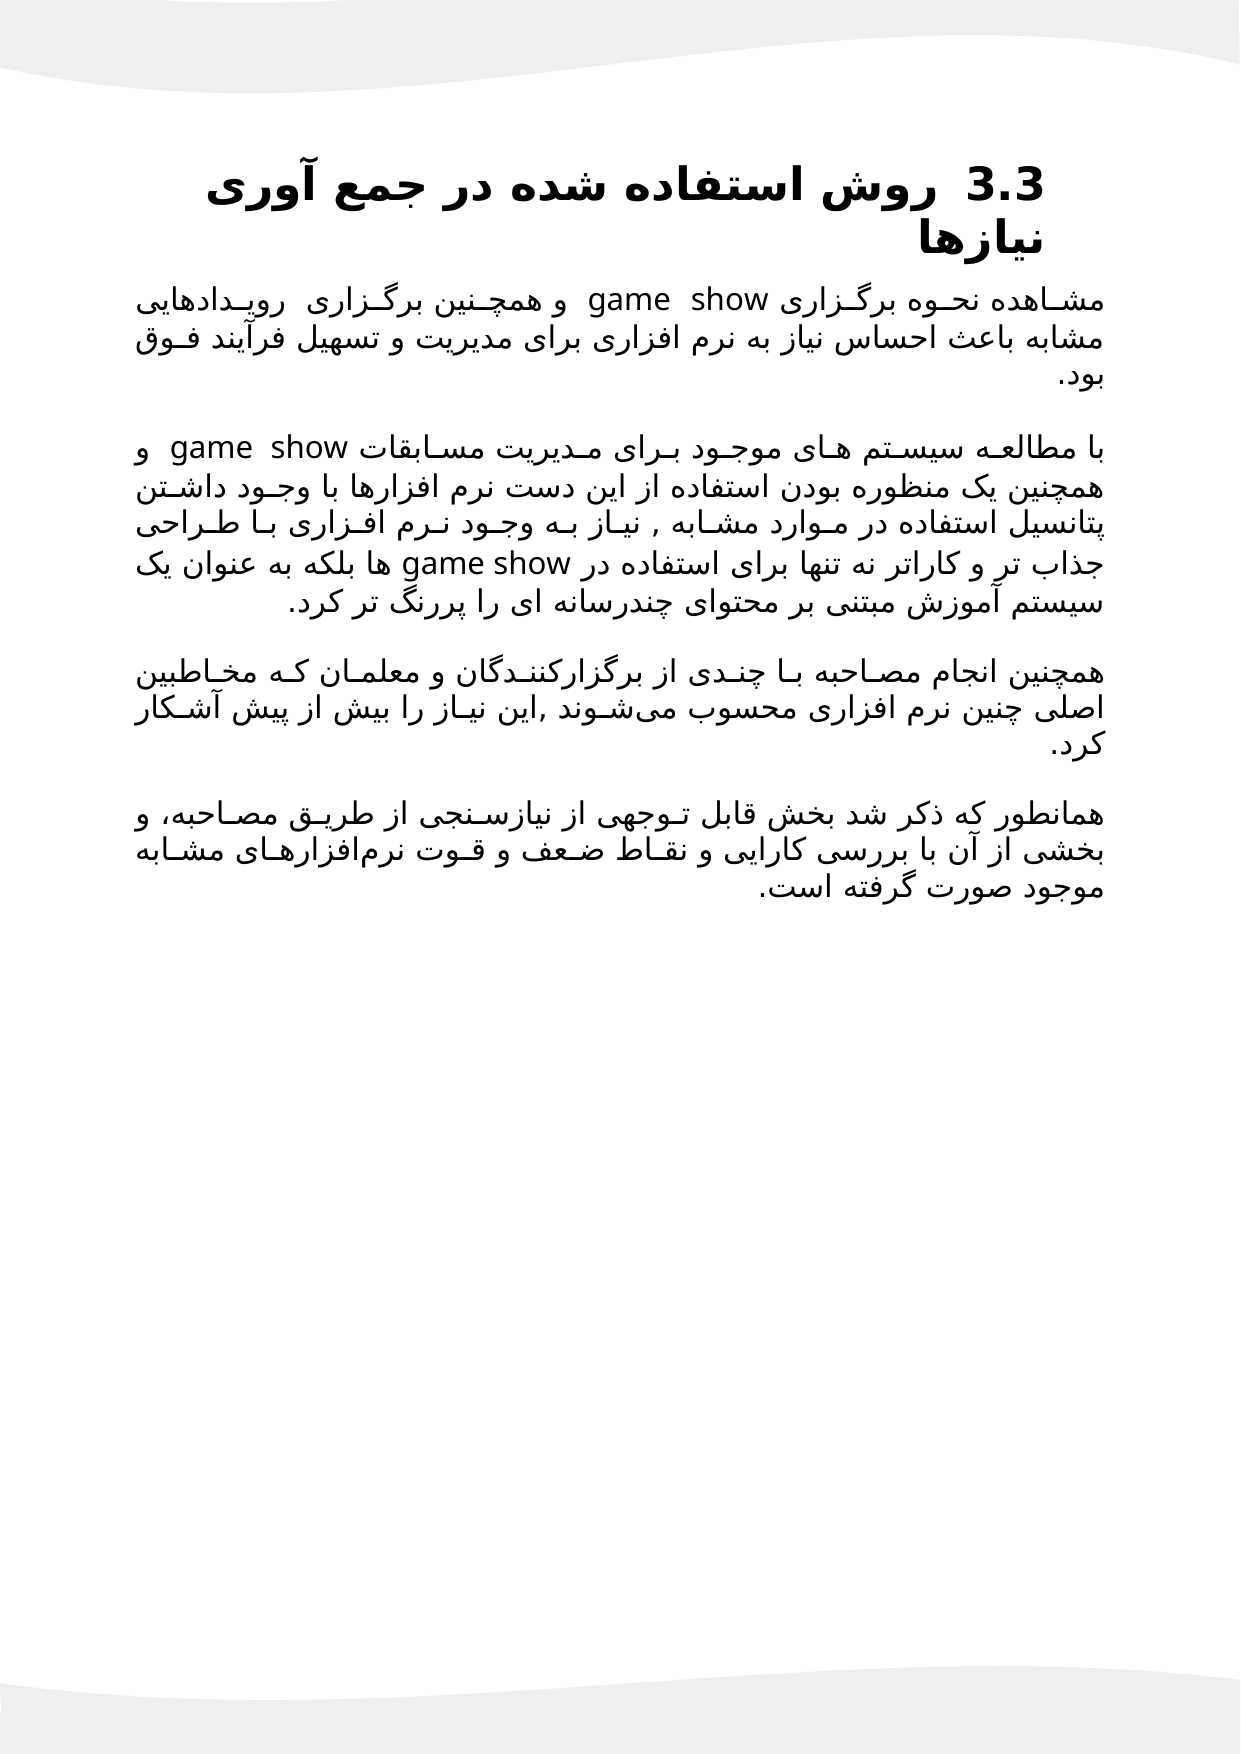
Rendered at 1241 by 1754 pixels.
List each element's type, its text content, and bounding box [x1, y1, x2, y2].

text با مطالعه سیستم های موجود برای مدیریت مسابقات game show و همچنین یک منظوره بودن استفاده از این دست نرم افزارها با وجود داشتن پتانسیل استفاده در موارد مشابه , نیاز به وجود نرم افزاری با طراحی جذاب تر و کاراتر نه تنها برای استفاده در game show ها بلکه به عنوان یک سیستم آموزش مبتنی بر محتوای چندرسانه ای را پررنگ تر کرد. [135, 425, 1105, 619]
subtitle روش استفاده شده در جمع آوری نیازها [135, 157, 1046, 264]
text مشاهده نحوه برگزاری game show و همچنین برگزاری رویداد‌هایی مشابه باعث احساس نیاز به نرم افزاری برای مدیریت و تسهیل فرآیند فوق بود. [135, 277, 1105, 392]
text همانطور که ذکر شد بخش قابل توجهی از نیازسنجی از طریق مصاحبه، و بخشی از آن با بررسی‌ کارایی و نقاط ضعف و قوت نرم‌افزار‌های مشابه موجود صورت گرفته است. [135, 795, 1105, 904]
text همچنین انجام مصاحبه با چندی از برگزارکنندگان و معلمان که مخاطبین اصلی چنین نرم افزاری محسوب می‌شوند ,این نیاز را بیش از پیش آشکار کرد. [135, 653, 1105, 762]
